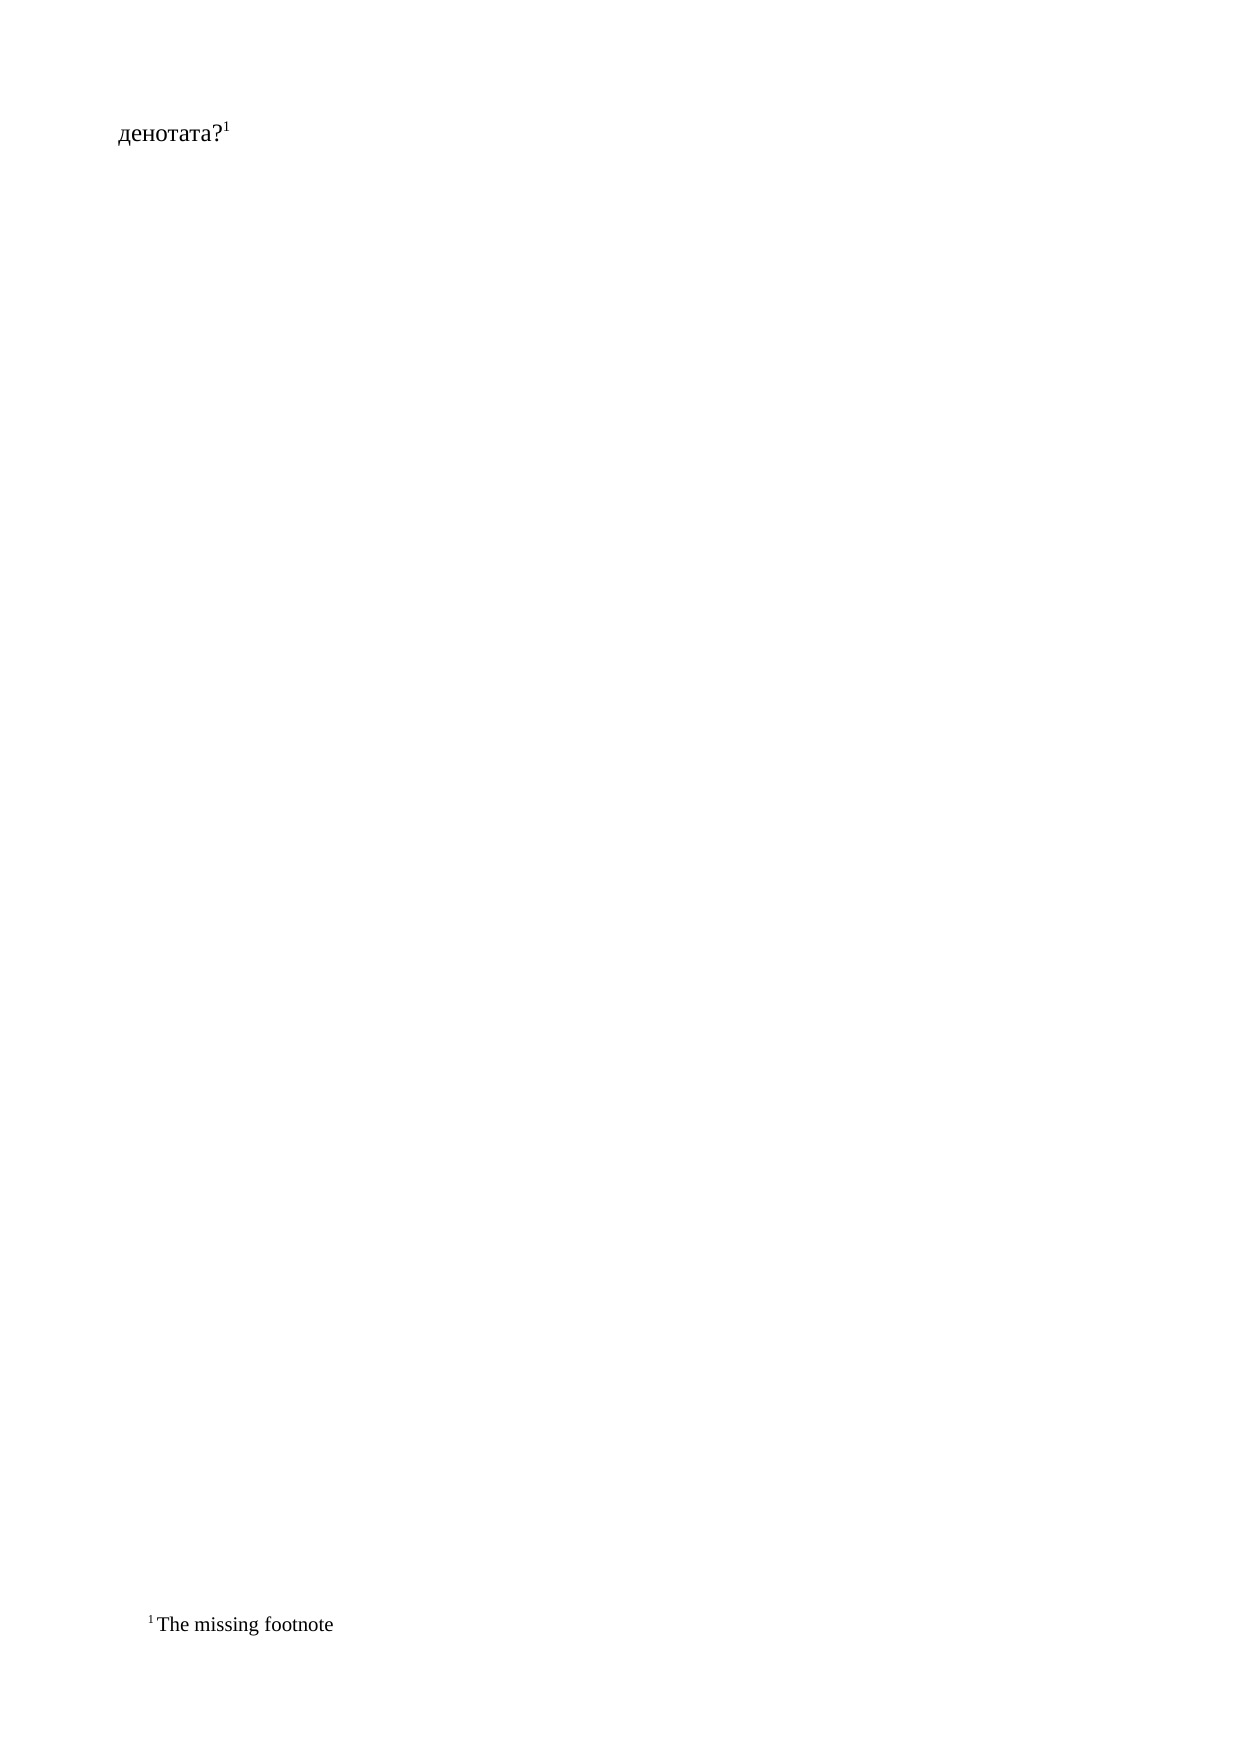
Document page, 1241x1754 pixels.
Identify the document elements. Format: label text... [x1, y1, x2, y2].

text денотата? [118, 118, 1122, 147]
text The missing footnote [118, 1612, 1122, 1636]
